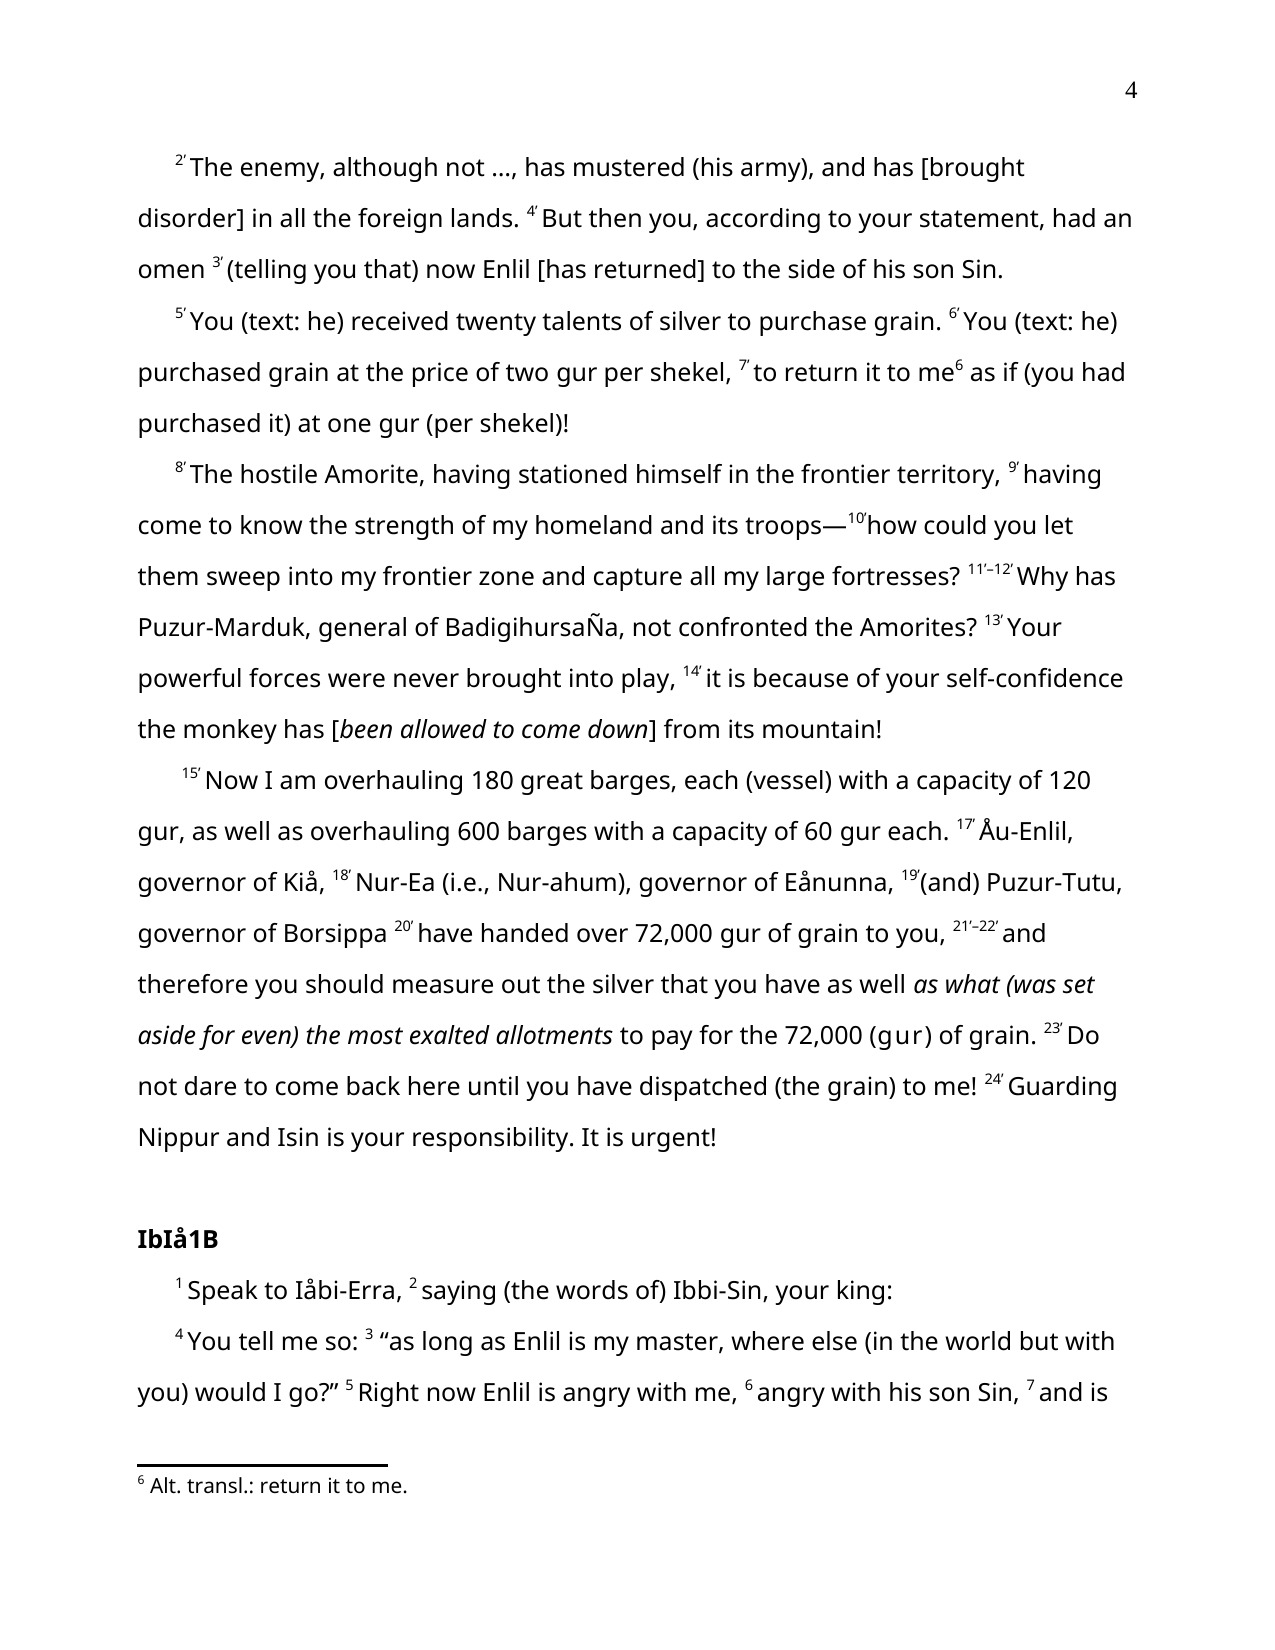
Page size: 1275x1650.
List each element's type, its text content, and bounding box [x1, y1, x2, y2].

text 8’ The hostile Amorite, having stationed himself in the frontier territory, 9’ having come to know the strength of my homeland and its troops—10’how could you let them sweep into my frontier zone and capture all my large fortresses? 11’–12’ Why has Puzur-Marduk, general of BadigihursaÑa, not confronted the Amorites? 13’ Your powerful forces were never brought into play, 14’ it is because of your self-confidence the monkey has [been allowed to come down] from ­its mountain! [137, 456, 1138, 746]
text 15’ Now I am overhauling 180 great barges, each (vessel) with a capacity of 120 gur, as well as overhauling 600 barges with a capacity of 60 gur each. 17’ Åu-Enlil, governor of Kiå, 18’ Nur-Ea (i.e., Nur-ahum),­ governor of Eånunna, 19’(and) Puzur-Tutu, governor of ­Borsippa 20’ have handed over 72,000 gur of grain to you, 21’–22’ and therefore you should measure out the silver that you have as well as what (was set aside for even) the most exalted allotments to pay for the 72,000 (gur) of grain. 23’ Do not dare to come back here until you have dispatched (the grain) to me! ­24’ Guarding Nippur and Isin is your responsibility. It is urgent! [137, 762, 1138, 1154]
text 2’ The enemy, although not …, has mustered (his army), and has [brought disorder] in all the foreign lands. 4’ But then you, according to your statement, had an omen 3’ (telling you that) now Enlil [has returned] to the side of his son Sin. [137, 150, 1138, 286]
text 4 You tell me so: 3 “as long as Enlil is my master, where else (in the world but with you) would I go?” 5 Right now Enlil is angry with me,­ 6 angry with his son Sin, 7 and is [137, 1324, 1138, 1409]
text IbIå1B [137, 1222, 1138, 1256]
text 5’ You (text: he) received twenty talents of silver to­ purchase grain. 6’ You (text: he) purchased grain at the price of two­ gur per shekel, 7’ to return it to me as if (you had­ purchased it) at one gur (per shekel)! [137, 303, 1138, 439]
text 1 Speak to Iåbi-Erra, 2 saying (the words of) Ibbi-Sin, your king: [137, 1273, 1138, 1307]
text Alt. transl.: return it to me. [137, 1472, 1138, 1500]
